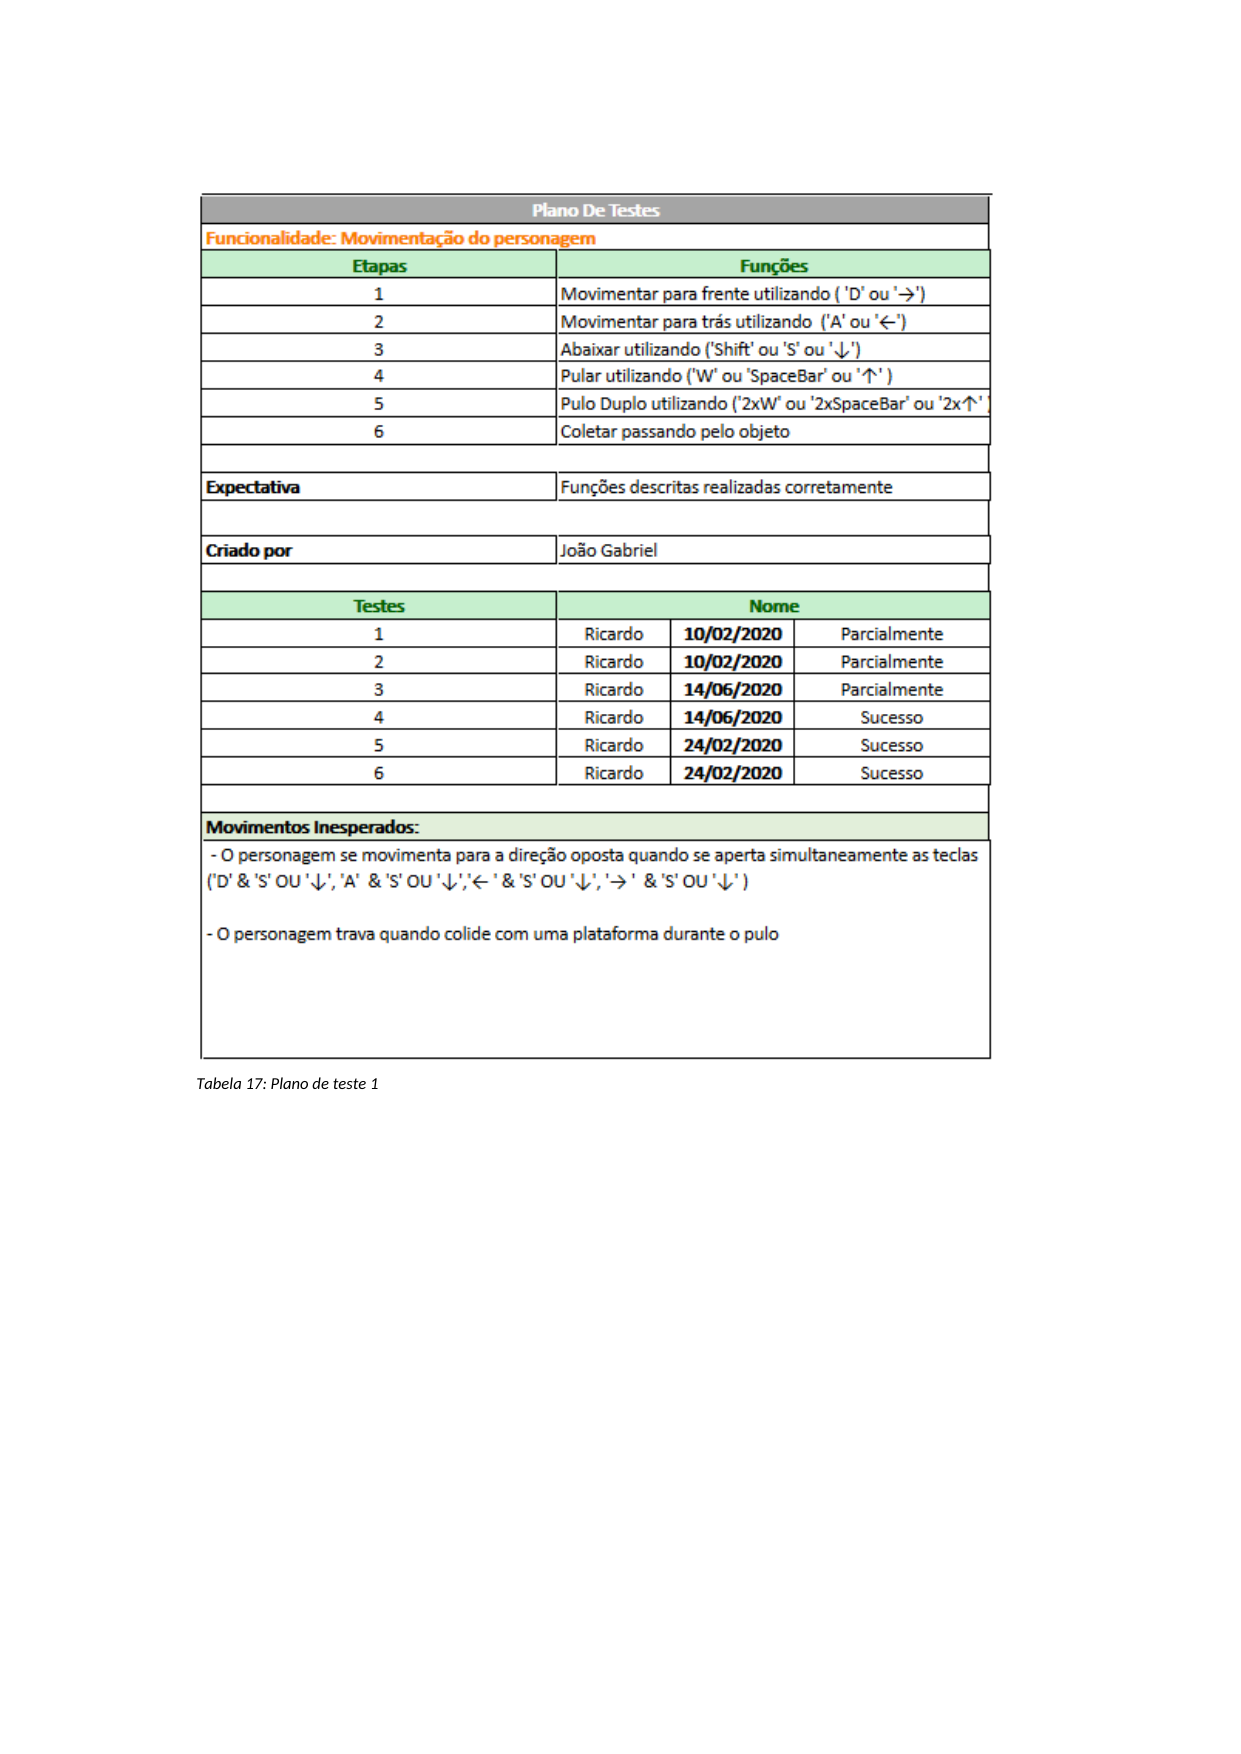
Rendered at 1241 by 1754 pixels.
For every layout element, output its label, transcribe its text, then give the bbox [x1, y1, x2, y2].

picture [196, 189, 999, 1067]
text Tabela 17: Plano de teste 1 [196, 1067, 998, 1094]
